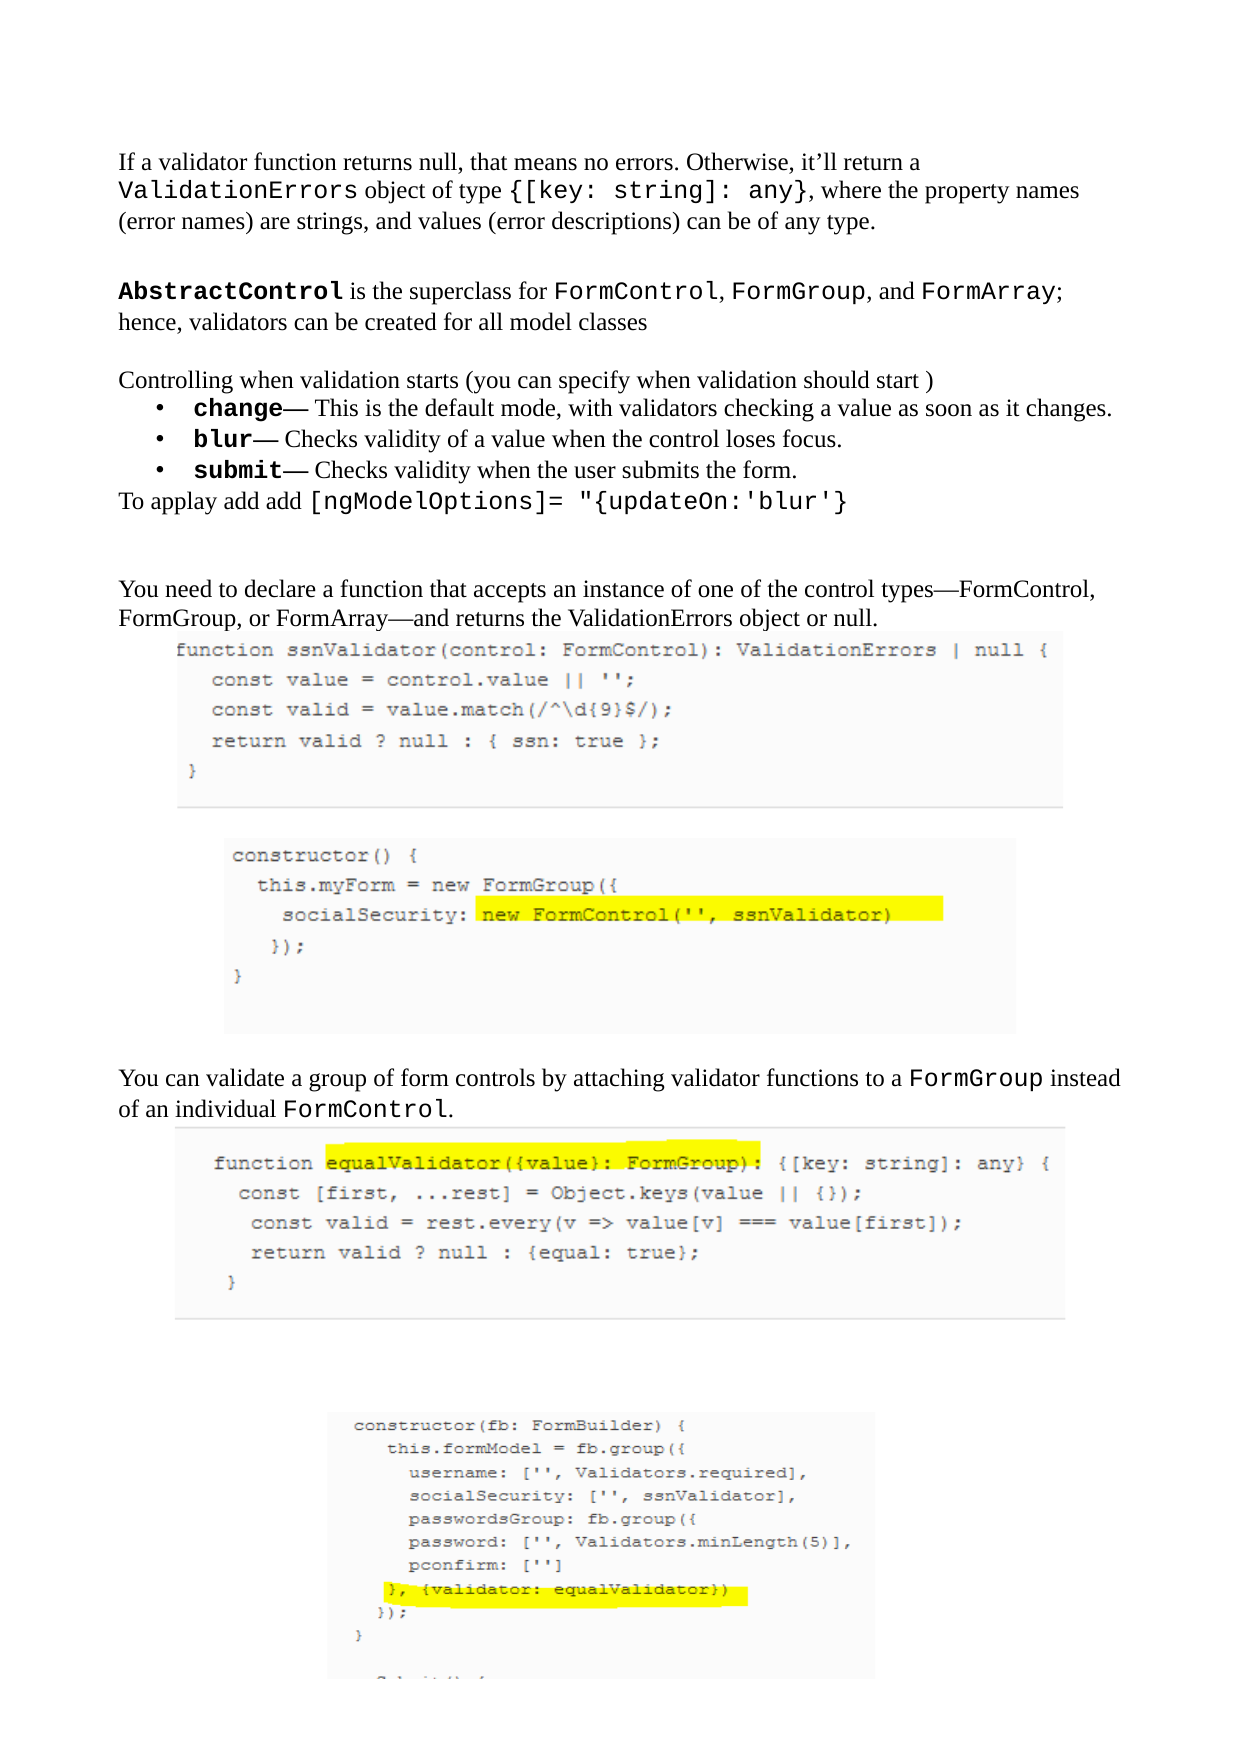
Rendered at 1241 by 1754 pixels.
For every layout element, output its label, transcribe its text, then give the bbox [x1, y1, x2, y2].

list blur— Checks validity of a value when the control loses focus. [156, 424, 1122, 455]
text Controlling when validation starts (you can specify when validation should start ) [118, 365, 1122, 393]
text If a validator function returns null, that means no errors. Otherwise, it’ll return a ValidationErrors object of type {[key: string]: any}, where the property names (error names) are strings, and values (error descriptions) can be of any type. [118, 147, 1122, 235]
text To applay add add [ngModelOptions]= "{updateOn:'blur'} [118, 486, 1122, 517]
picture [327, 1412, 876, 1679]
picture [177, 631, 1064, 810]
list change— This is the default mode, with validators checking a value as soon as it changes. [156, 393, 1122, 424]
text AbstractControl is the superclass for FormControl, FormGroup, and FormArray; hence, validators can be created for all model classes [118, 276, 1122, 336]
picture [224, 838, 1017, 1034]
list submit— Checks validity when the user submits the form. [156, 455, 1122, 486]
picture [174, 1124, 1066, 1334]
text You can validate a group of form controls by attaching validator functions to a FormGroup instead of an individual FormControl. [118, 1063, 1122, 1124]
text You need to declare a function that accepts an instance of one of the control types—FormControl, FormGroup, or FormArray—and returns the ValidationErrors object or null. [118, 574, 1122, 632]
